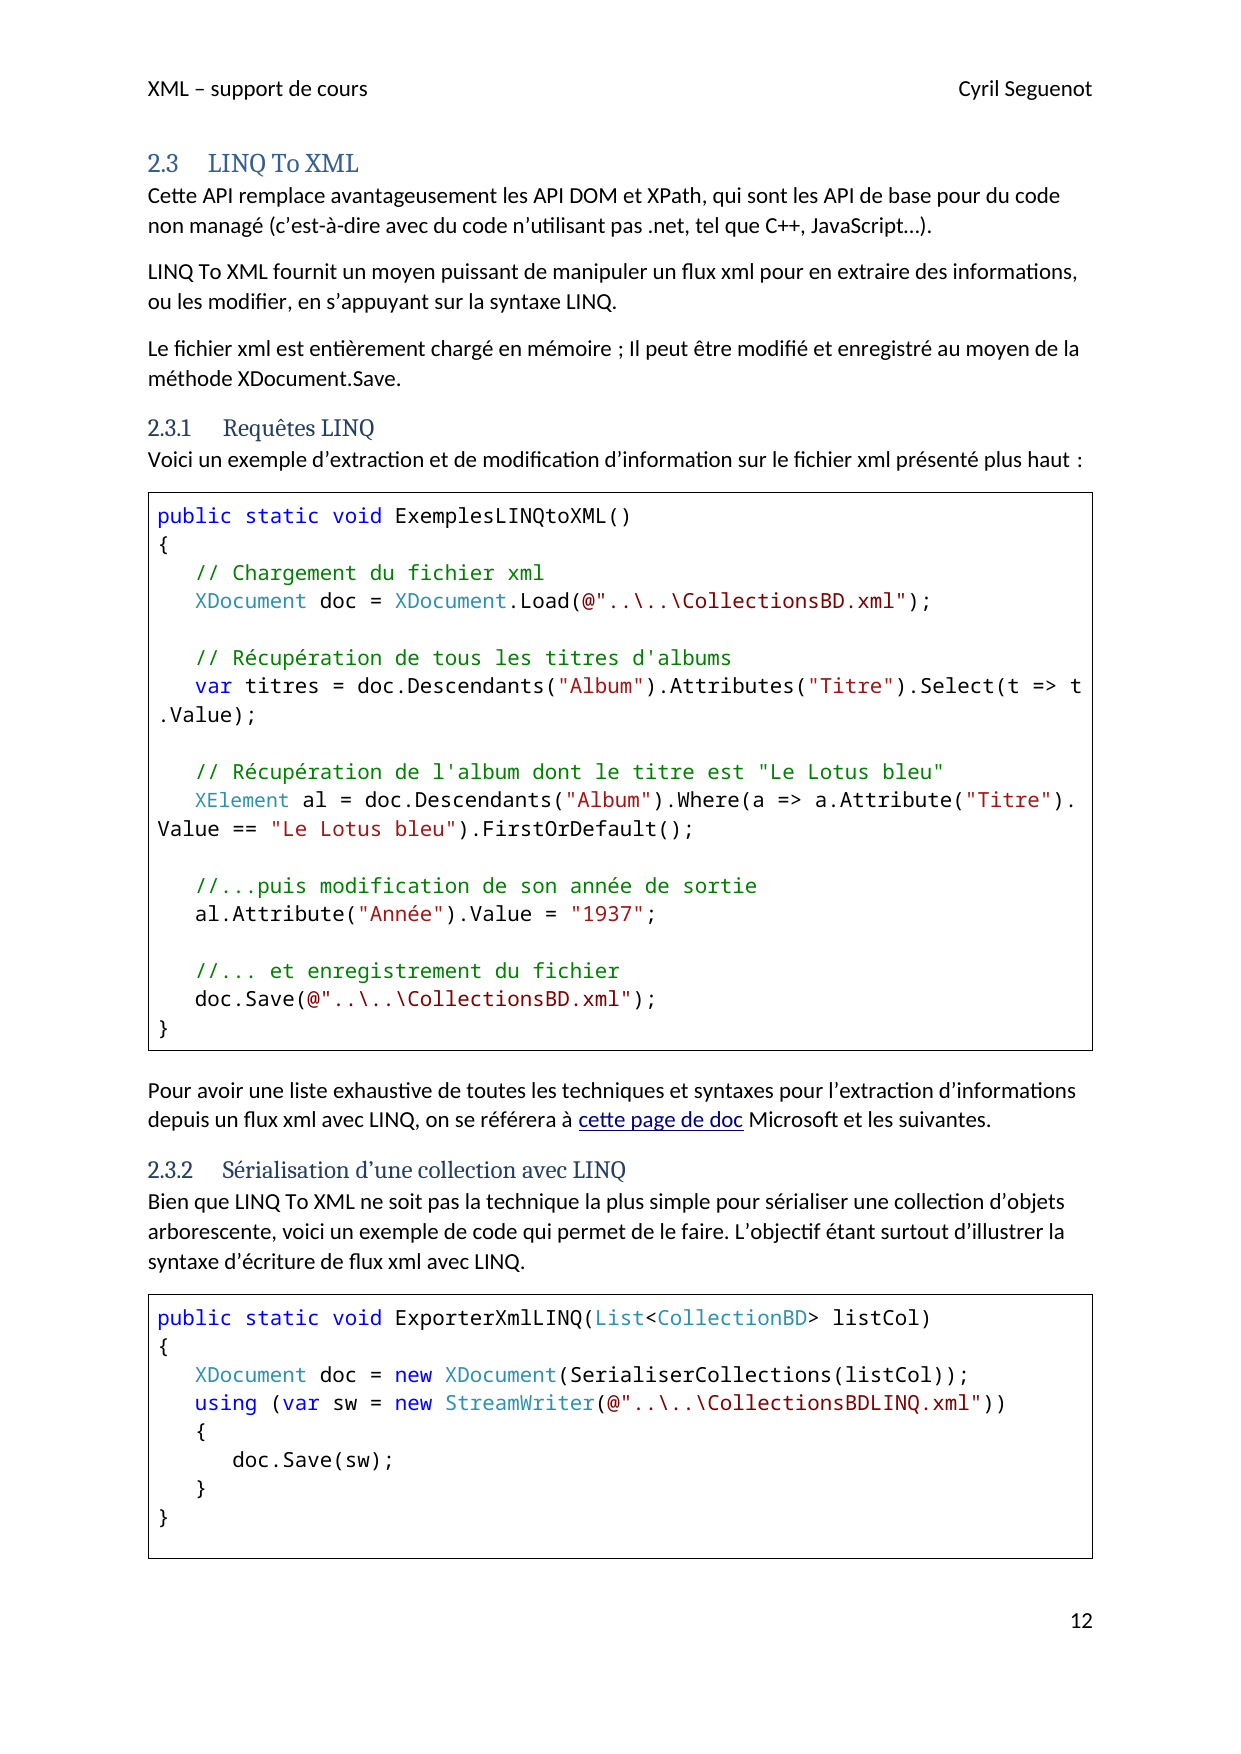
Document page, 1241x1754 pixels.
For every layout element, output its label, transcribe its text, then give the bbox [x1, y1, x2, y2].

text Pour avoir une liste exhaustive de toutes les techniques et syntaxes pour l’extraction d’informations depuis un flux xml avec LINQ, on se référera à cette page de doc Microsoft et les suivantes. [148, 1076, 1093, 1134]
subtitle LINQ To XML [148, 148, 1093, 179]
text } [149, 1492, 1092, 1530]
text using (var sw = new StreamWriter(@"..\..\CollectionsBDLINQ.xml")) [149, 1379, 1092, 1407]
text Voici un exemple d’extraction et de modification d’information sur le fichier xml présenté plus haut : [148, 445, 1093, 473]
text Cette API remplace avantageusement les API DOM et XPath, qui sont les API de base pour du code non managé (c’est-à-dire avec du code n’utilisant pas .net, tel que C++, JavaScript…). [148, 181, 1093, 239]
subtitle Sérialisation d’une collection avec LINQ [148, 1156, 1093, 1185]
text al.Attribute("Année").Value = "1937"; [149, 890, 1092, 928]
text { [149, 1407, 1092, 1436]
text LINQ To XML fournit un moyen puissant de manipuler un flux xml pour en extraire des informations, ou les modifier, en s’appuyant sur la syntaxe LINQ. [148, 257, 1093, 315]
text { [149, 1322, 1092, 1350]
text XElement al = doc.Descendants("Album").Where(a => a.Attribute("Titre").Value == "Le Lotus bleu").FirstOrDefault(); [149, 776, 1092, 842]
text doc.Save(sw); [149, 1436, 1092, 1464]
text //...puis modification de son année de sortie [149, 861, 1092, 890]
text var titres = doc.Descendants("Album").Attributes("Titre").Select(t => t.Value); [149, 662, 1092, 728]
text } [149, 1003, 1092, 1050]
text { // Chargement du fichier xml XDocument doc = XDocument.Load(@"..\..\CollectionsBD.xml"); [149, 520, 1092, 615]
text public static void ExporterXmlLINQ(List<CollectionBD> listCol) [149, 1295, 1092, 1322]
text // Récupération de l'album dont le titre est "Le Lotus bleu" [149, 748, 1092, 776]
text // Récupération de tous les titres d'albums [149, 634, 1092, 662]
text doc.Save(@"..\..\CollectionsBD.xml"); [149, 975, 1092, 1003]
text //... et enregistrement du fichier [149, 947, 1092, 975]
text public static void ExemplesLINQtoXML() [149, 493, 1092, 520]
text Le fichier xml est entièrement chargé en mémoire ; Il peut être modifié et enregistré au moyen de la méthode XDocument.Save. [148, 334, 1093, 392]
text XDocument doc = new XDocument(SerialiserCollections(listCol)); [149, 1350, 1092, 1379]
text Bien que LINQ To XML ne soit pas la technique la plus simple pour sérialiser une collection d’objets arborescente, voici un exemple de code qui permet de le faire. L’objectif étant surtout d’illustrer la syntaxe d’écriture de flux xml avec LINQ. [148, 1187, 1093, 1275]
text } [149, 1464, 1092, 1492]
subtitle Requêtes LINQ [148, 414, 1093, 443]
